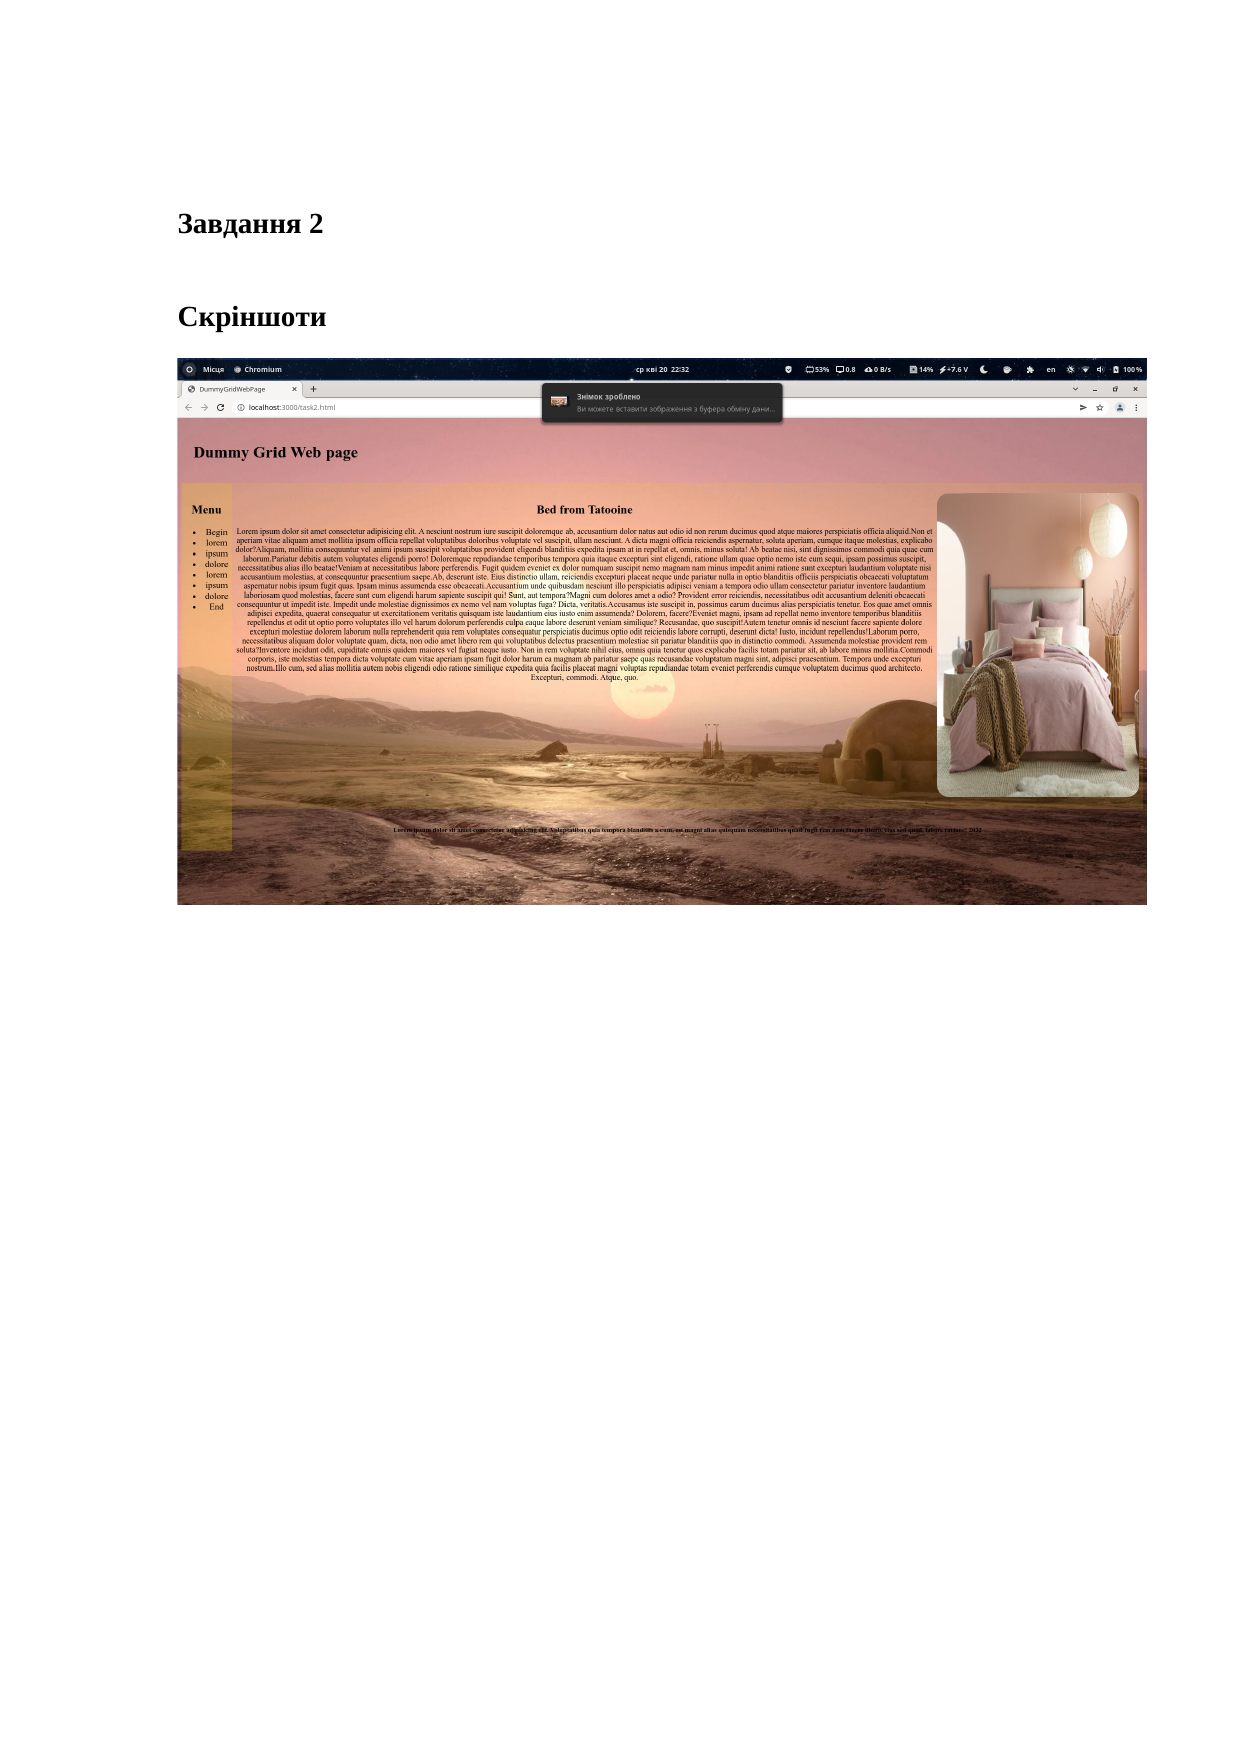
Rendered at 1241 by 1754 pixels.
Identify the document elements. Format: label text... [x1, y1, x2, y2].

text Скріншоти [177, 299, 1152, 333]
text Завдання 2 [177, 207, 1152, 240]
picture [177, 358, 1147, 905]
